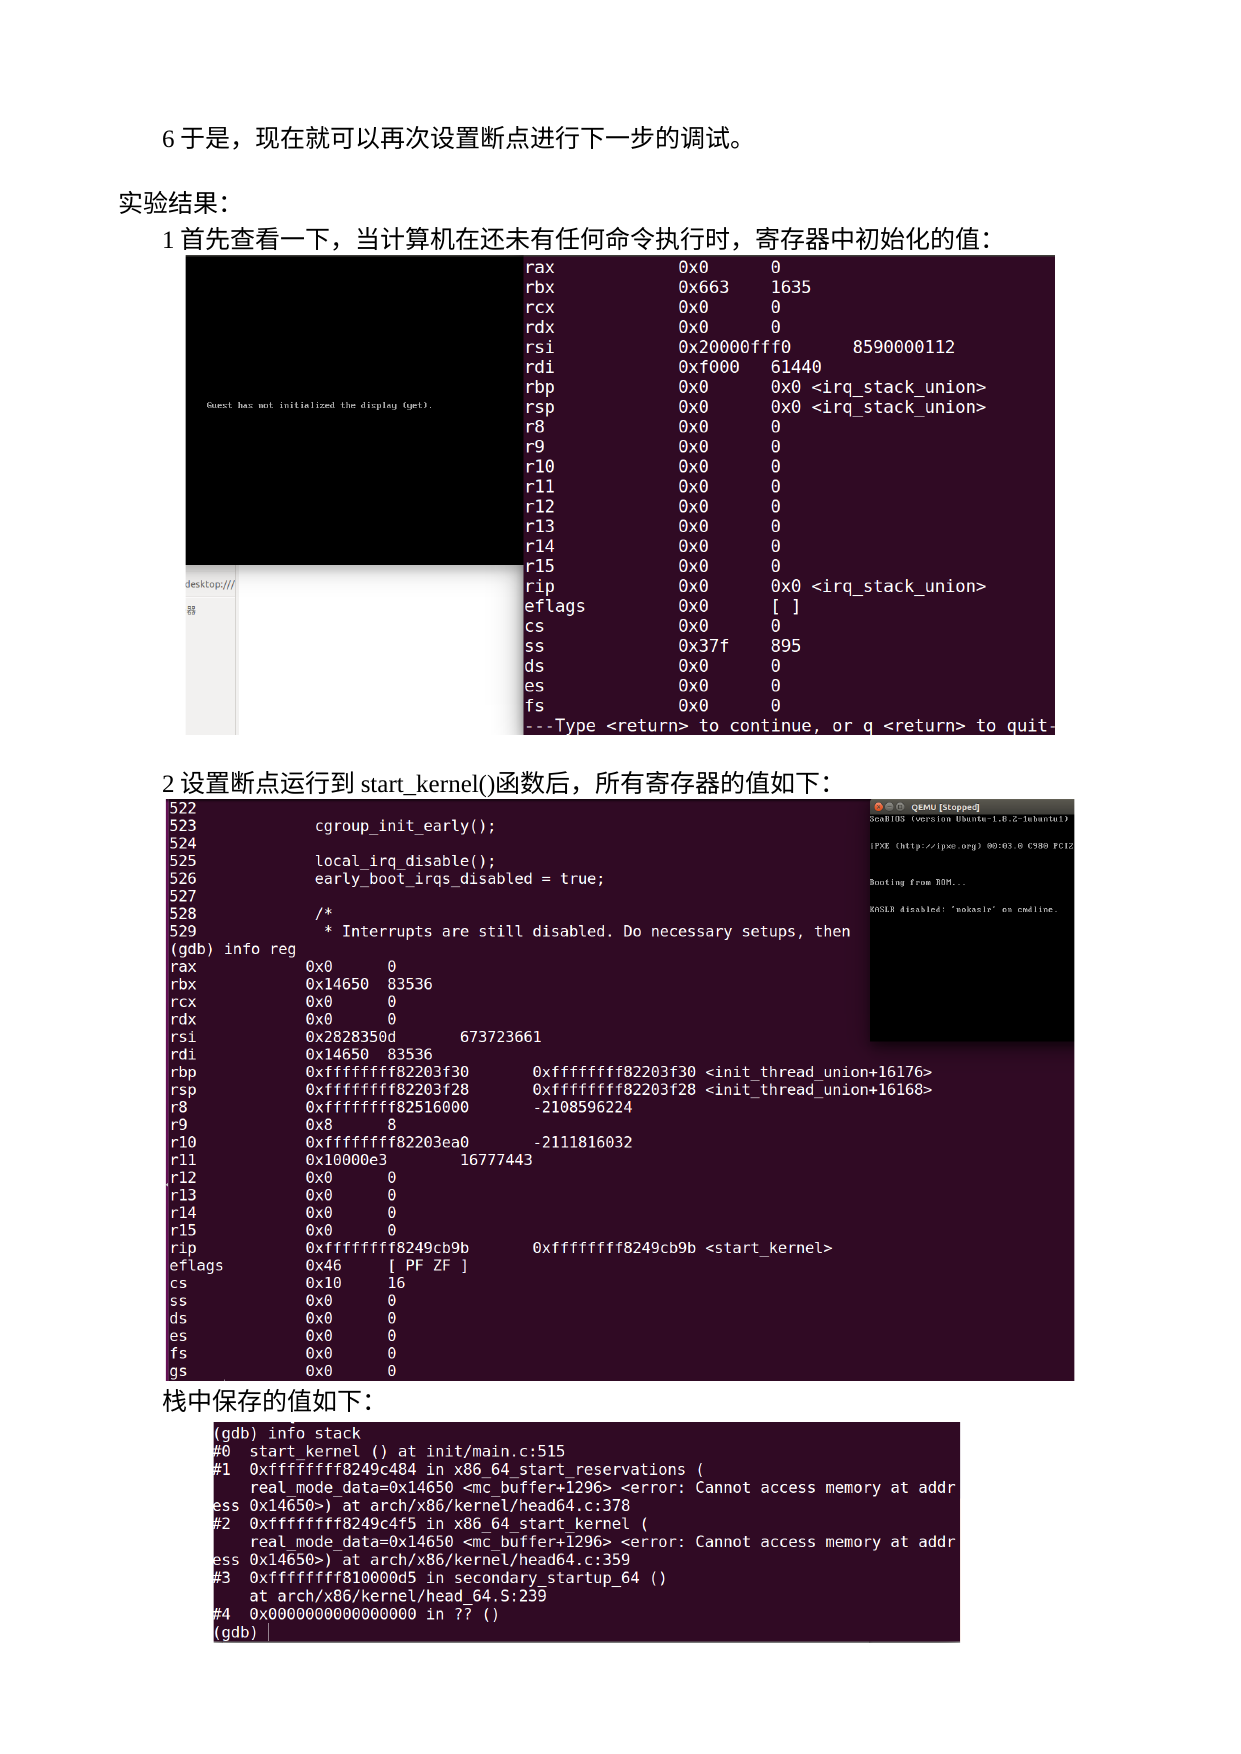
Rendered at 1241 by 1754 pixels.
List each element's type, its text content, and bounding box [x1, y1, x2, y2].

picture [165, 799, 1075, 1381]
text 实验结果： [118, 183, 1122, 219]
picture [185, 255, 1055, 735]
text 6 于是，现在就可以再次设置断点进行下一步的调试。 [118, 118, 1122, 154]
picture [213, 1422, 961, 1643]
text 栈中保存的值如下： [118, 799, 1122, 1417]
text 1 首先查看一下，当计算机在还未有任何命令执行时，寄存器中初始化的值： [118, 219, 1122, 256]
text 2 设置断点运行到start_kernel()函数后，所有寄存器的值如下： [118, 763, 1122, 799]
